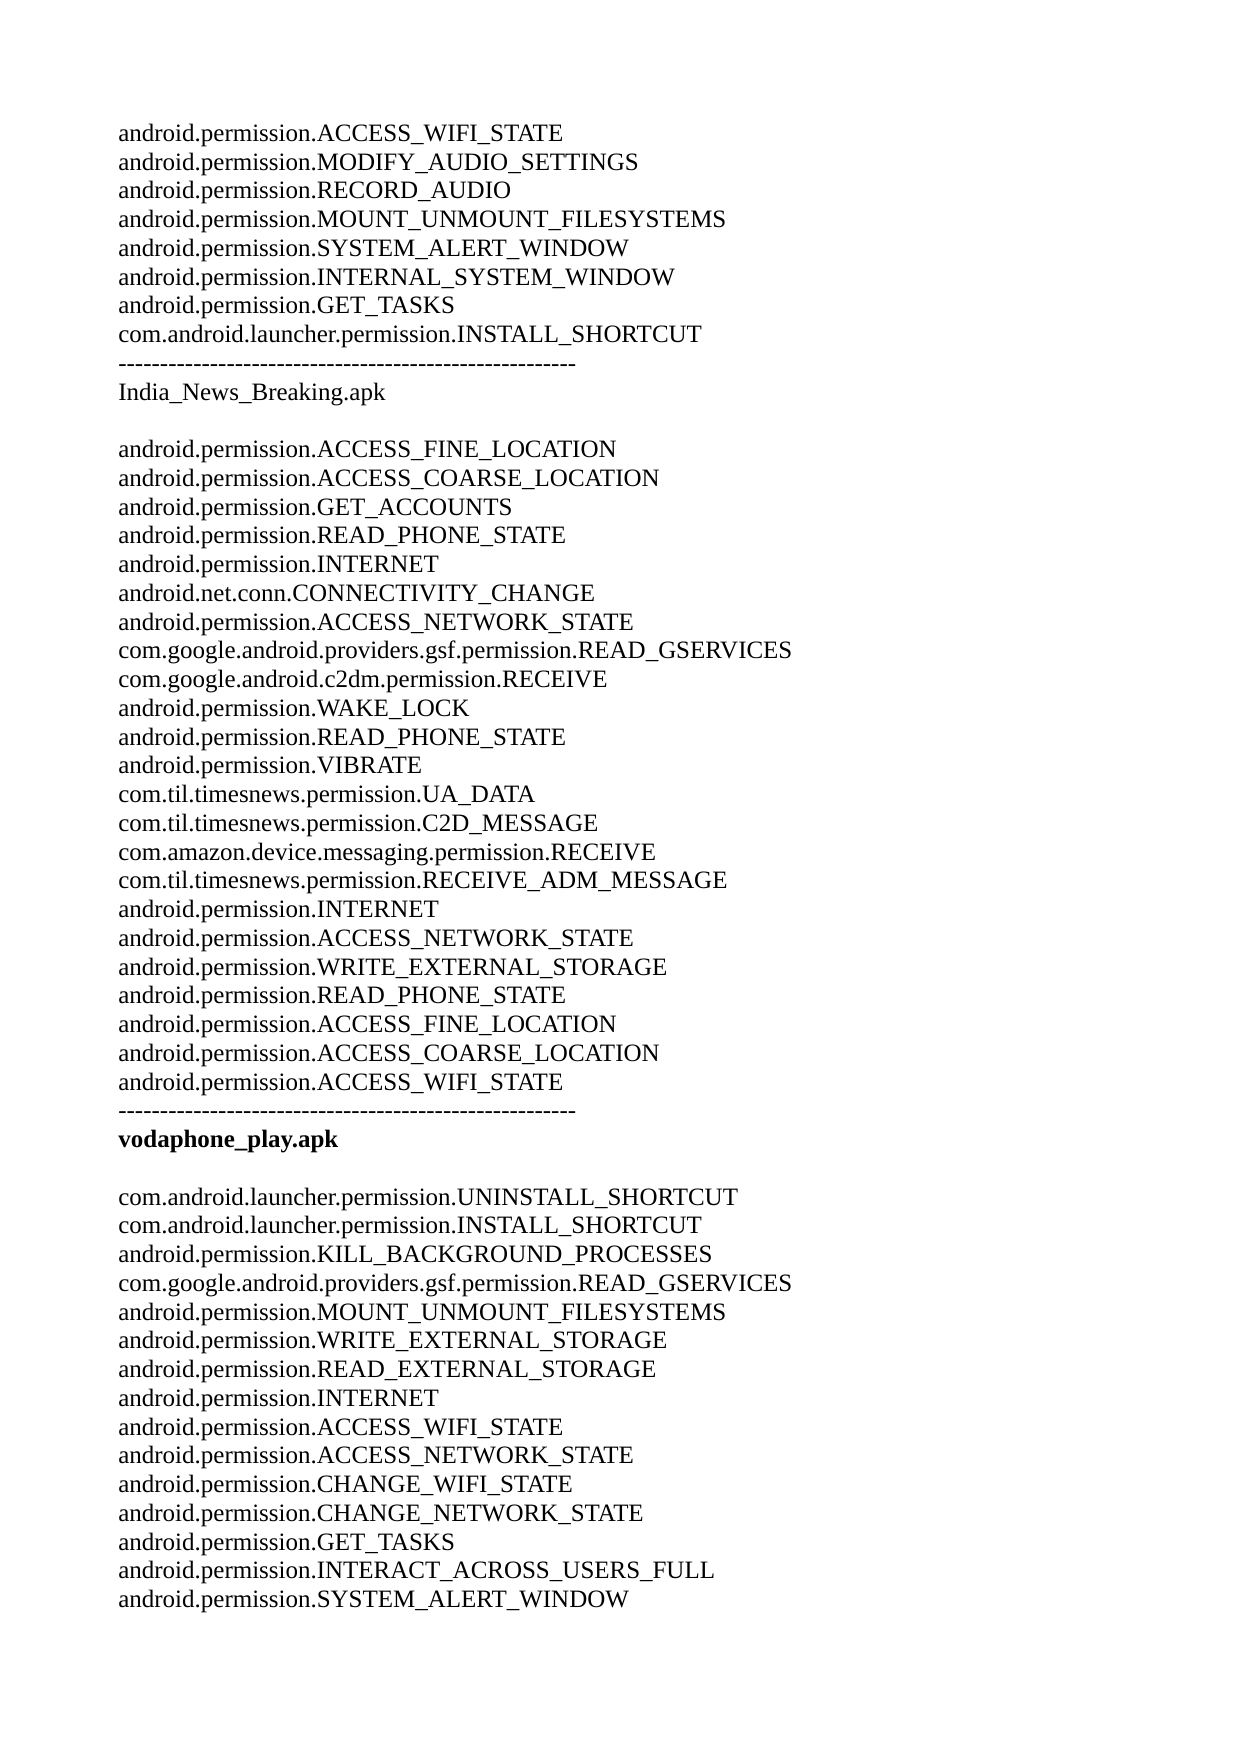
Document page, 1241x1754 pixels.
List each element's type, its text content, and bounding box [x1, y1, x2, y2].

text India_News_Breaking.apk [118, 377, 1122, 406]
text android.permission.INTERNAL_SYSTEM_WINDOW [118, 262, 1122, 291]
text android.permission.GET_TASKS [118, 291, 1122, 319]
text android.net.conn.CONNECTIVITY_CHANGE [118, 578, 1122, 607]
text android.permission.READ_EXTERNAL_STORAGE [118, 1354, 1122, 1383]
text android.permission.ACCESS_WIFI_STATE [118, 118, 1122, 147]
text com.android.launcher.permission.UNINSTALL_SHORTCUT [118, 1182, 1122, 1211]
text com.google.android.providers.gsf.permission.READ_GSERVICES [118, 636, 1122, 664]
text com.til.timesnews.permission.RECEIVE_ADM_MESSAGE [118, 866, 1122, 894]
text android.permission.SYSTEM_ALERT_WINDOW [118, 233, 1122, 262]
text android.permission.READ_PHONE_STATE [118, 722, 1122, 751]
text android.permission.GET_ACCOUNTS [118, 492, 1122, 521]
text android.permission.ACCESS_WIFI_STATE [118, 1412, 1122, 1441]
text android.permission.WRITE_EXTERNAL_STORAGE [118, 1326, 1122, 1354]
text android.permission.INTERNET [118, 1383, 1122, 1412]
text com.til.timesnews.permission.UA_DATA [118, 779, 1122, 808]
text android.permission.MOUNT_UNMOUNT_FILESYSTEMS [118, 204, 1122, 233]
text android.permission.SYSTEM_ALERT_WINDOW [118, 1584, 1122, 1613]
text android.permission.GET_TASKS [118, 1527, 1122, 1556]
text android.permission.ACCESS_FINE_LOCATION [118, 1009, 1122, 1038]
text android.permission.READ_PHONE_STATE [118, 521, 1122, 549]
text android.permission.WRITE_EXTERNAL_STORAGE [118, 952, 1122, 981]
text android.permission.INTERNET [118, 894, 1122, 923]
text com.google.android.c2dm.permission.RECEIVE [118, 664, 1122, 693]
text com.google.android.providers.gsf.permission.READ_GSERVICES [118, 1268, 1122, 1297]
text com.android.launcher.permission.INSTALL_SHORTCUT [118, 1211, 1122, 1239]
text android.permission.ACCESS_NETWORK_STATE [118, 923, 1122, 952]
text android.permission.ACCESS_COARSE_LOCATION [118, 463, 1122, 492]
text vodaphone_play.apk [118, 1124, 1122, 1153]
text com.amazon.device.messaging.permission.RECEIVE [118, 837, 1122, 866]
text android.permission.CHANGE_NETWORK_STATE [118, 1498, 1122, 1527]
text android.permission.ACCESS_COARSE_LOCATION [118, 1038, 1122, 1067]
text com.android.launcher.permission.INSTALL_SHORTCUT [118, 319, 1122, 348]
text ------------------------------------------------------- [118, 348, 1122, 377]
text android.permission.VIBRATE [118, 751, 1122, 779]
text com.til.timesnews.permission.C2D_MESSAGE [118, 808, 1122, 837]
text android.permission.MODIFY_AUDIO_SETTINGS [118, 147, 1122, 176]
text android.permission.ACCESS_WIFI_STATE [118, 1067, 1122, 1096]
text android.permission.RECORD_AUDIO [118, 176, 1122, 204]
text android.permission.ACCESS_NETWORK_STATE [118, 1441, 1122, 1469]
text android.permission.MOUNT_UNMOUNT_FILESYSTEMS [118, 1297, 1122, 1326]
text android.permission.KILL_BACKGROUND_PROCESSES [118, 1239, 1122, 1268]
text android.permission.INTERACT_ACROSS_USERS_FULL [118, 1556, 1122, 1584]
text ------------------------------------------------------- [118, 1096, 1122, 1124]
text android.permission.ACCESS_FINE_LOCATION [118, 434, 1122, 463]
text android.permission.WAKE_LOCK [118, 693, 1122, 722]
text android.permission.ACCESS_NETWORK_STATE [118, 607, 1122, 636]
text android.permission.CHANGE_WIFI_STATE [118, 1469, 1122, 1498]
text android.permission.READ_PHONE_STATE [118, 981, 1122, 1009]
text android.permission.INTERNET [118, 549, 1122, 578]
